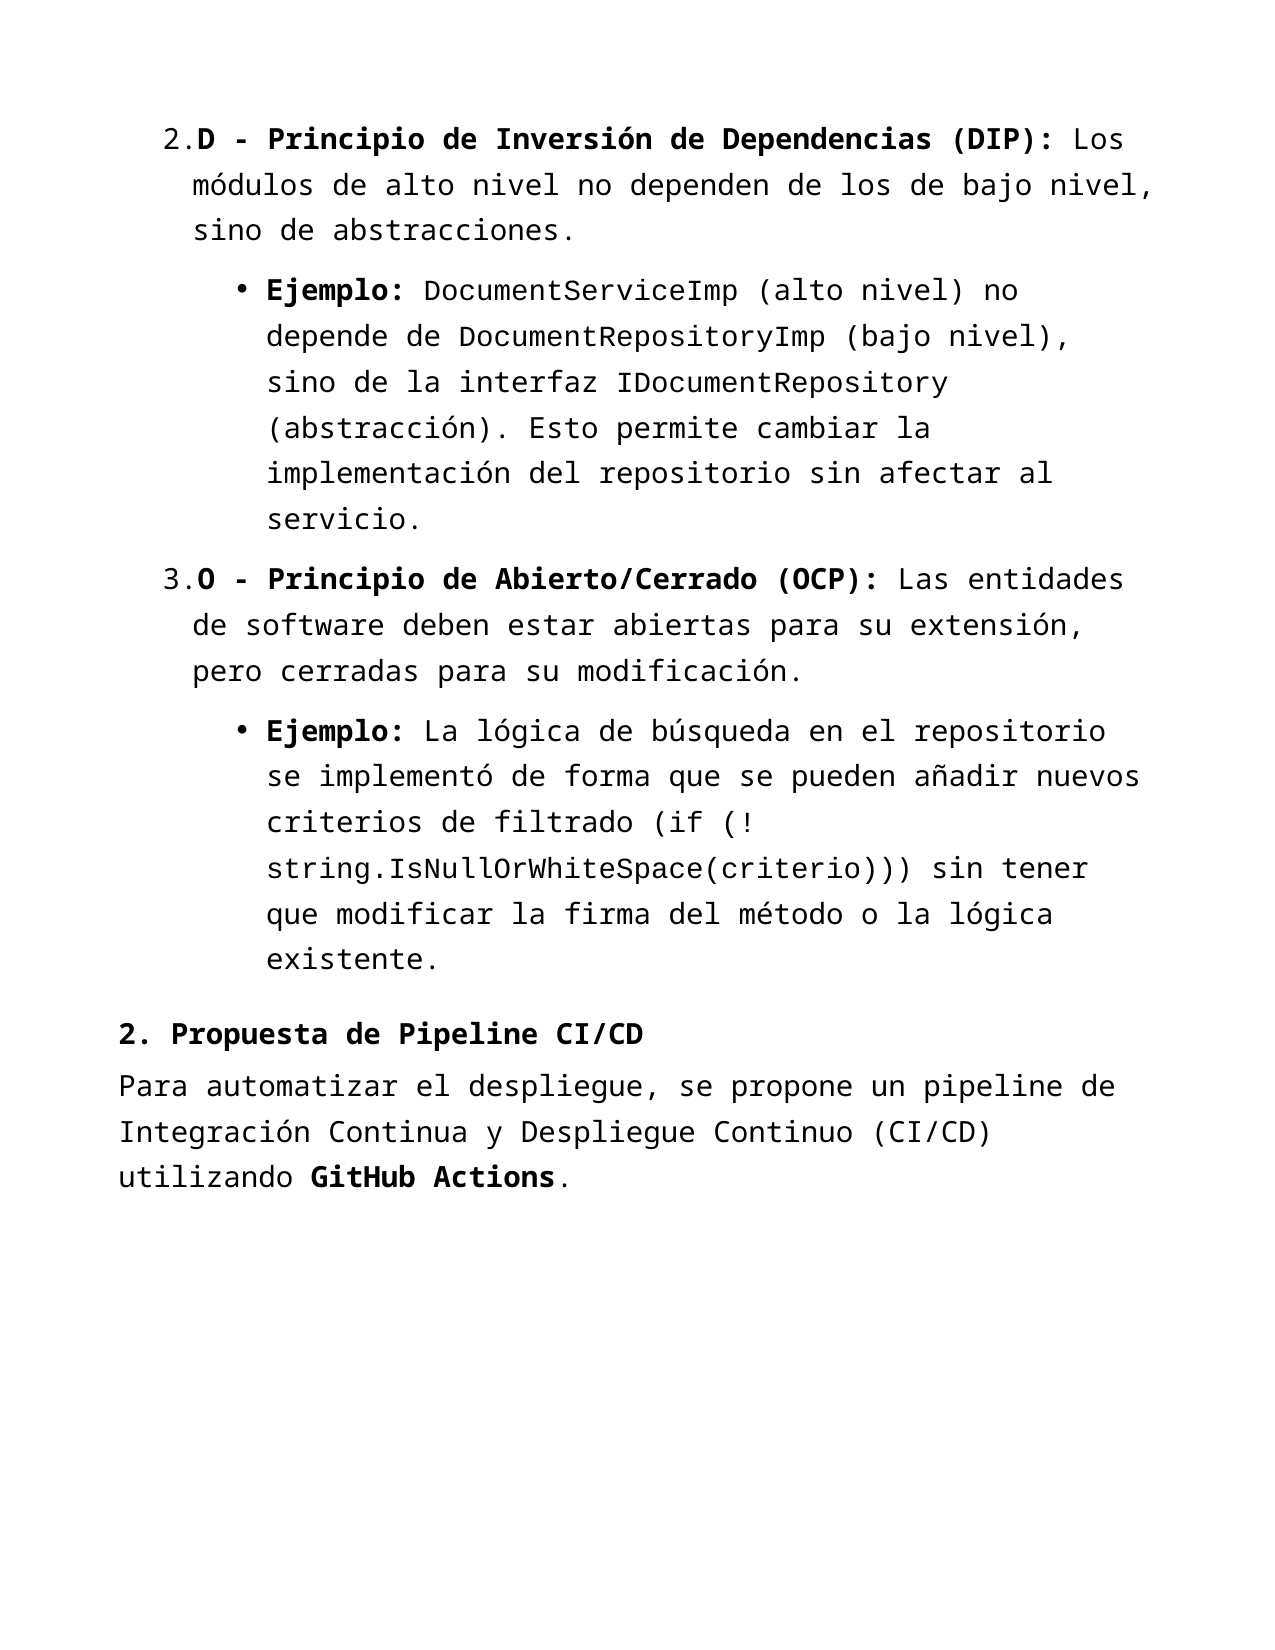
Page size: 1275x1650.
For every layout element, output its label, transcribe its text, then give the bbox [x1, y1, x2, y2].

list Ejemplo: La lógica de búsqueda en el repositorio se implementó de forma que se pueden añadir nuevos criterios de filtrado (if (!string.IsNullOrWhiteSpace(criterio))) sin tener que modificar la firma del método o la lógica existente. [236, 710, 1157, 978]
subtitle 2. Propuesta de Pipeline CI/CD [118, 1013, 1157, 1053]
list Ejemplo: DocumentServiceImp (alto nivel) no depende de DocumentRepositoryImp (bajo nivel), sino de la interfaz IDocumentRepository (abstracción). Esto permite cambiar la implementación del repositorio sin afectar al servicio. [236, 269, 1157, 538]
text Para automatizar el despliegue, se propone un pipeline de Integración Continua y Despliegue Continuo (CI/CD) utilizando GitHub Actions. [118, 1066, 1157, 1196]
list D - Principio de Inversión de Dependencias (DIP): Los módulos de alto nivel no dependen de los de bajo nivel, sino de abstracciones. [162, 118, 1157, 249]
list O - Principio de Abierto/Cerrado (OCP): Las entidades de software deben estar abiertas para su extensión, pero cerradas para su modificación. [162, 558, 1157, 689]
